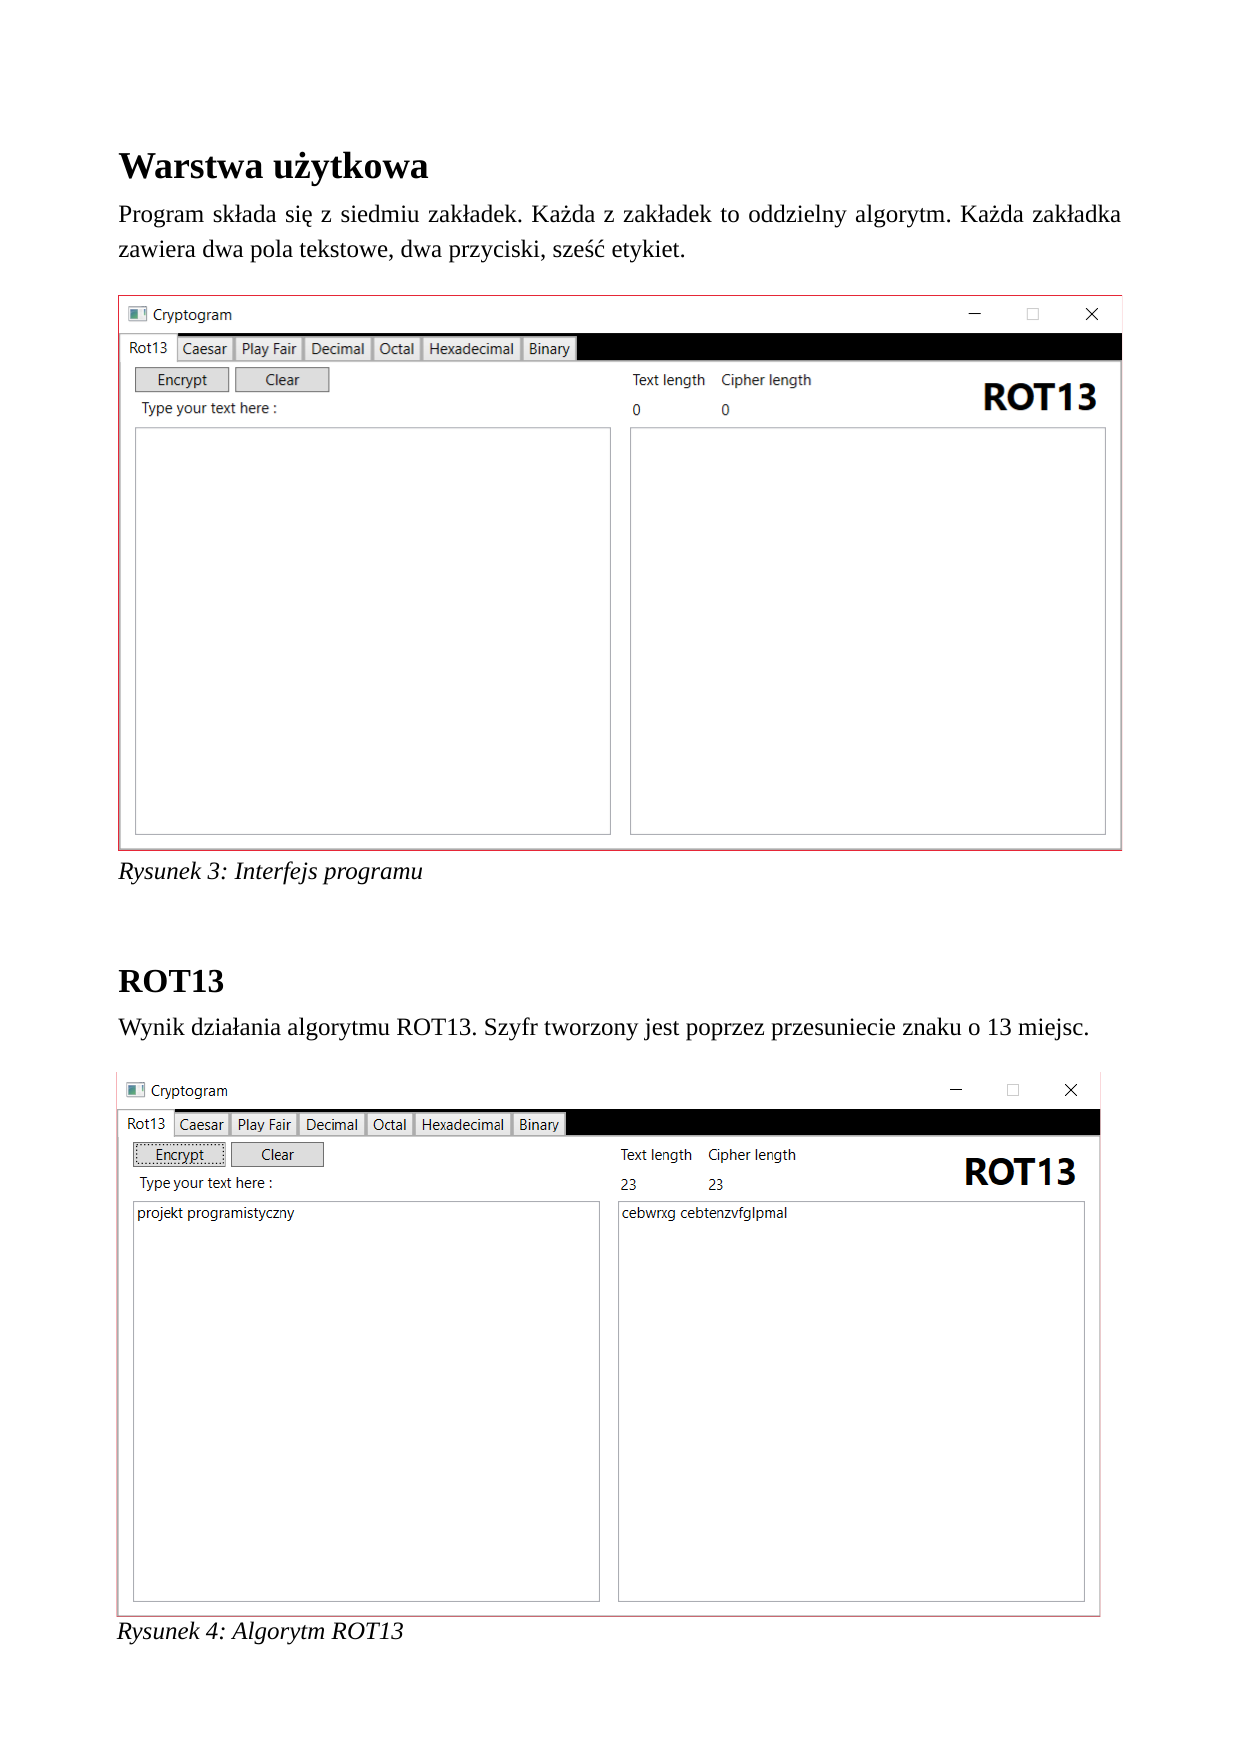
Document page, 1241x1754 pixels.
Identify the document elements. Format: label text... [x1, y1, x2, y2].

subtitle ROT13 [118, 961, 1122, 999]
picture [116, 1072, 1101, 1617]
text Rysunek 3: Interfejs programu [118, 851, 1122, 885]
text [117, 1059, 1121, 1072]
subtitle Warstwa użytkowa [118, 143, 1122, 187]
text Program składa się z siedmiu zakładek. Każda z zakładek to oddzielny algorytm. Każda zakładka zawiera dwa pola tekstowe, dwa przyciski, sześć etykiet. [118, 199, 1122, 262]
text Wynik działania algorytmu ROT13. Szyfr tworzony jest poprzez przesuniecie znaku o 13 miejsc. [118, 1012, 1122, 1041]
text Rysunek 4: Algorytm ROT13 [117, 1072, 1121, 1645]
picture [118, 295, 1123, 851]
